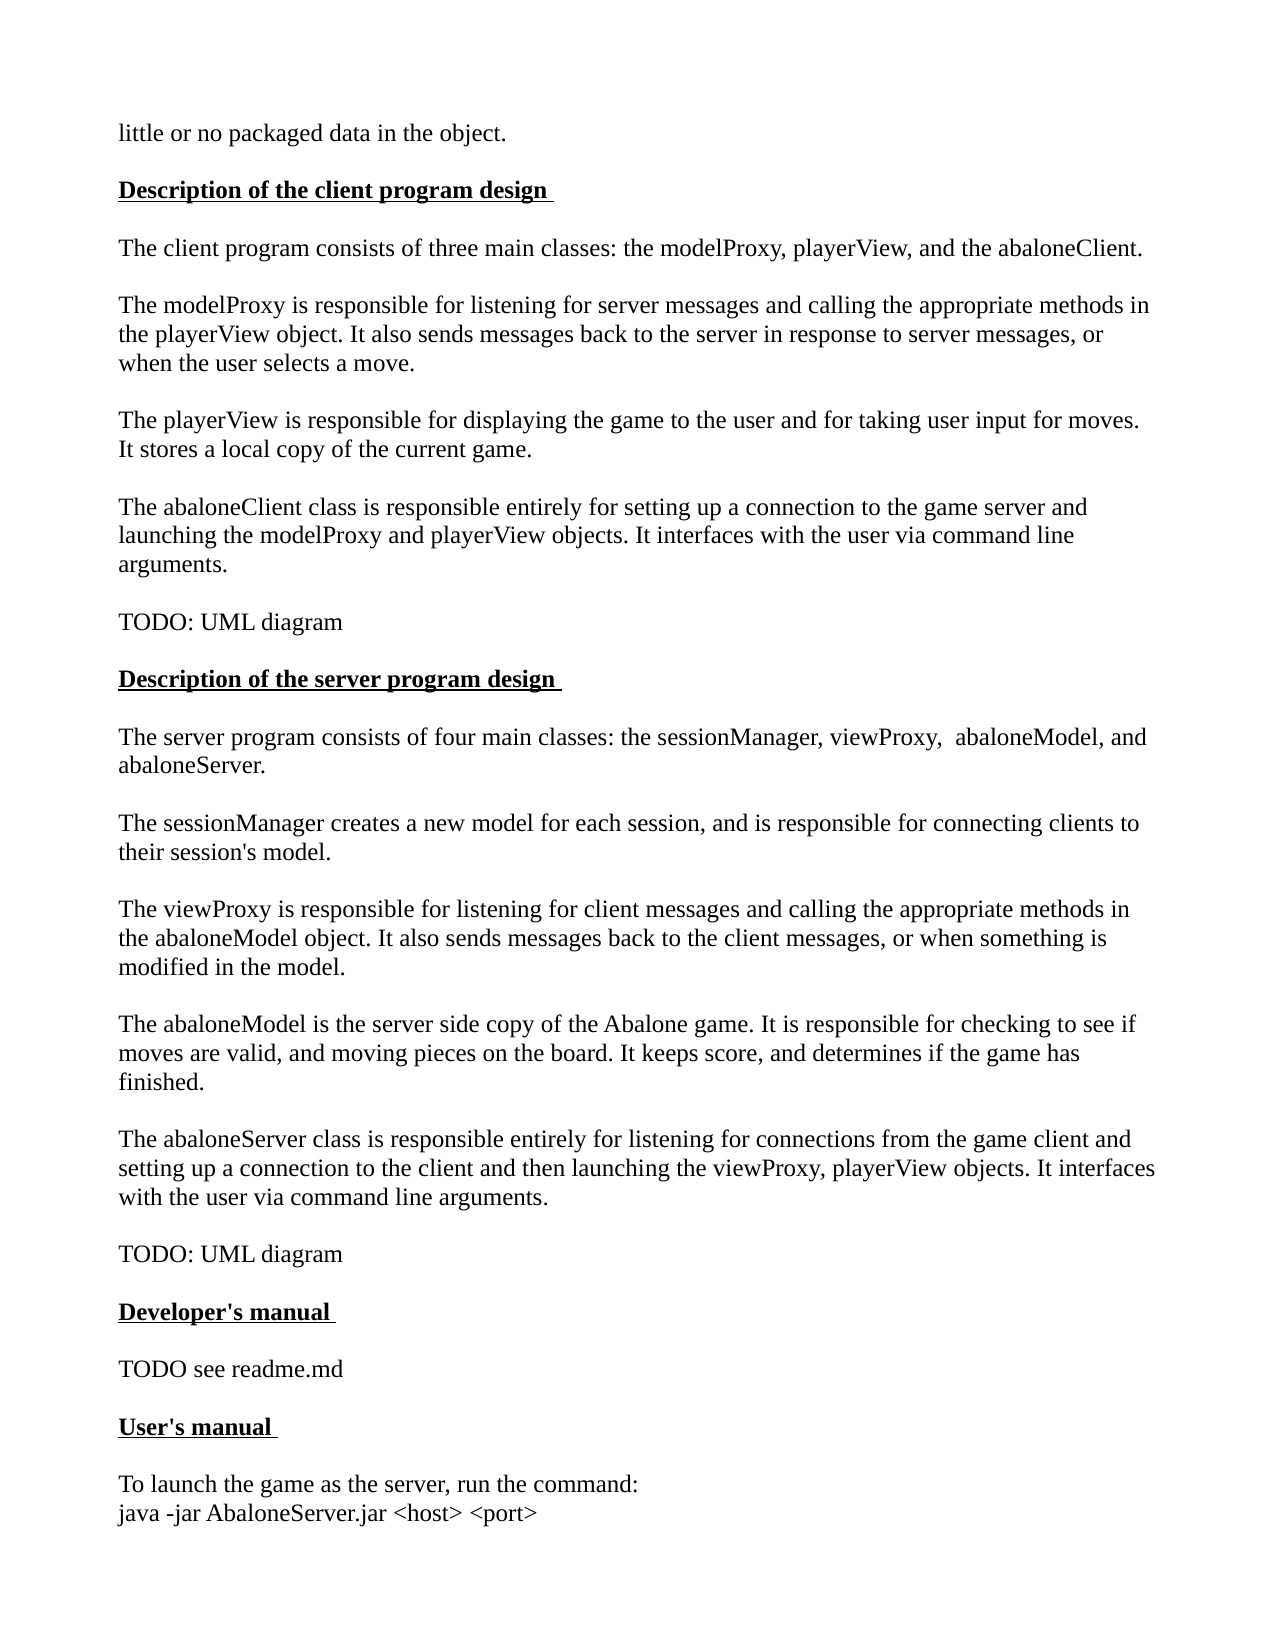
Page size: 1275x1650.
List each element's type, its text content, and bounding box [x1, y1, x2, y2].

text Description of the server program design [118, 664, 1157, 693]
text java -jar AbaloneServer.jar <host> <port> [118, 1498, 1157, 1527]
text The abaloneModel is the server side copy of the Abalone game. It is responsible for checking to see if moves are valid, and moving pieces on the board. It keeps score, and determines if the game has finished. [118, 1009, 1157, 1096]
text The server program consists of four main classes: the sessionManager, viewProxy, abaloneModel, and abaloneServer. [118, 722, 1157, 779]
text The abaloneServer class is responsible entirely for listening for connections from the game client and setting up a connection to the client and then launching the viewProxy, playerView objects. It interfaces with the user via command line arguments. [118, 1124, 1157, 1211]
text The modelProxy is responsible for listening for server messages and calling the appropriate methods in the playerView object. It also sends messages back to the server in response to server messages, or when the user selects a move. [118, 291, 1157, 377]
text The client program consists of three main classes: the modelProxy, playerView, and the abaloneClient. [118, 233, 1157, 262]
text TODO see readme.md [118, 1354, 1157, 1383]
text little or no packaged data in the object. [118, 118, 1157, 147]
text TODO: UML diagram [118, 1239, 1157, 1268]
text Description of the client program design [118, 176, 1157, 204]
text The playerView is responsible for displaying the game to the user and for taking user input for moves. It stores a local copy of the current game. [118, 406, 1157, 463]
text User's manual [118, 1412, 1157, 1441]
text TODO: UML diagram [118, 607, 1157, 636]
text To launch the game as the server, run the command: [118, 1469, 1157, 1498]
text Developer's manual [118, 1297, 1157, 1326]
text The viewProxy is responsible for listening for client messages and calling the appropriate methods in the abaloneModel object. It also sends messages back to the client messages, or when something is modified in the model. [118, 894, 1157, 981]
text The abaloneClient class is responsible entirely for setting up a connection to the game server and launching the modelProxy and playerView objects. It interfaces with the user via command line arguments. [118, 492, 1157, 578]
text The sessionManager creates a new model for each session, and is responsible for connecting clients to their session's model. [118, 808, 1157, 866]
